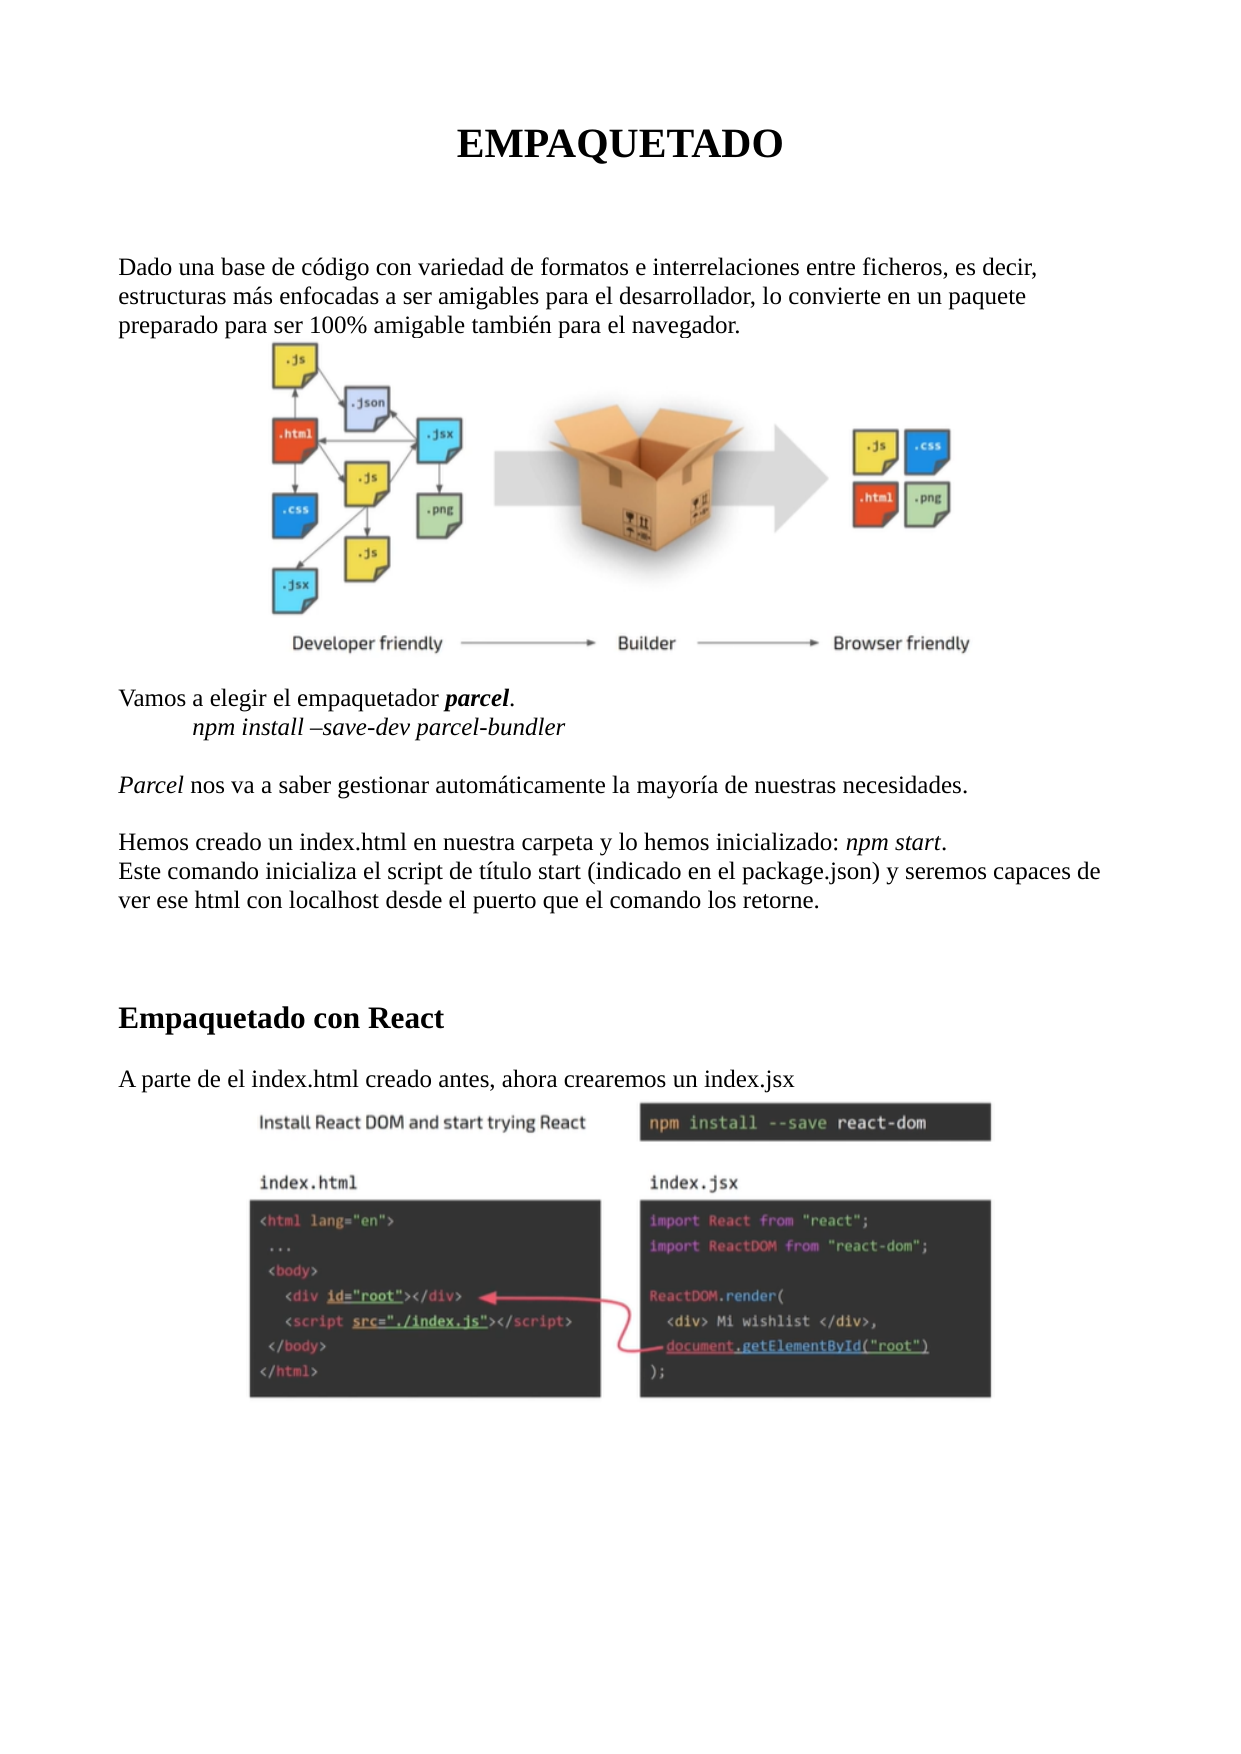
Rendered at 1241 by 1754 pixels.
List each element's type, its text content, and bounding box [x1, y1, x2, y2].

text Vamos a elegir el empaquetador parcel. [118, 683, 1122, 712]
text Empaquetado con React [118, 1000, 1122, 1036]
text A parte de el index.html creado antes, ahora crearemos un index.jsx [118, 1064, 1122, 1093]
text EMPAQUETADO [118, 118, 1122, 166]
text Este comando inicializa el script de título start (indicado en el package.json) y seremos capaces de ver ese html con localhost desde el puerto que el comando los retorne. [118, 856, 1122, 913]
picture [262, 338, 978, 658]
text Dado una base de código con variedad de formatos e interrelaciones entre ficheros, es decir, estructuras más enfocadas a ser amigables para el desarrollador, lo convierte en un paquete preparado para ser 100% amigable también para el navegador. [118, 252, 1122, 338]
text Parcel nos va a saber gestionar automáticamente la mayoría de nuestras necesidades. [118, 770, 1122, 798]
picture [240, 1093, 1000, 1405]
text npm install –save-dev parcel-bundler [118, 712, 1122, 741]
text Hemos creado un index.html en nuestra carpeta y lo hemos inicializado: npm start. [118, 827, 1122, 856]
